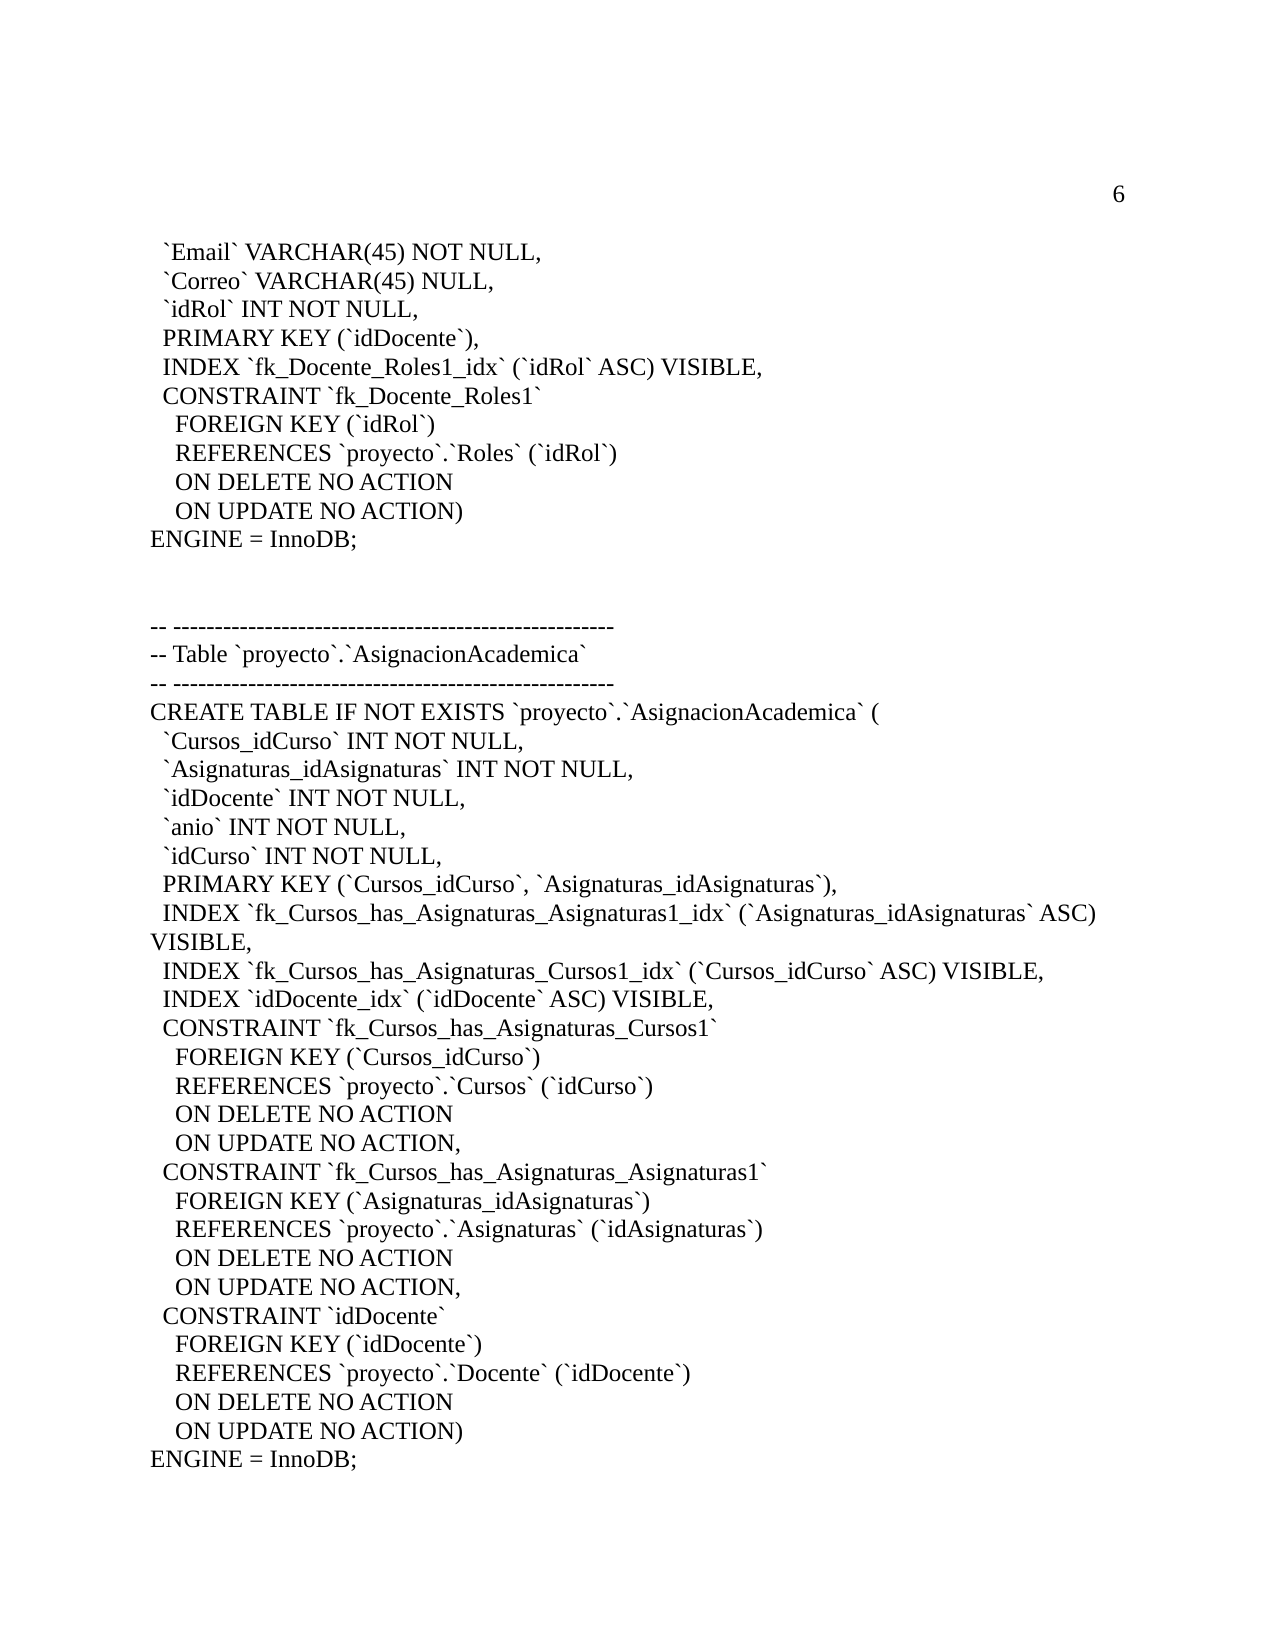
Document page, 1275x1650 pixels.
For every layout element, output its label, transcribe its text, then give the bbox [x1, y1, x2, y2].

text ON UPDATE NO ACTION, [150, 1128, 1125, 1157]
text CREATE TABLE IF NOT EXISTS `proyecto`.`AsignacionAcademica` ( [150, 697, 1125, 726]
text INDEX `idDocente_idx` (`idDocente` ASC) VISIBLE, [150, 984, 1125, 1013]
text `Correo` VARCHAR(45) NULL, [150, 266, 1125, 294]
text ENGINE = InnoDB; [150, 524, 1125, 553]
text INDEX `fk_Cursos_has_Asignaturas_Cursos1_idx` (`Cursos_idCurso` ASC) VISIBLE, [150, 956, 1125, 984]
text `idDocente` INT NOT NULL, [150, 783, 1125, 812]
text ENGINE = InnoDB; [150, 1444, 1125, 1473]
text ON DELETE NO ACTION [150, 1387, 1125, 1416]
text CONSTRAINT `fk_Cursos_has_Asignaturas_Asignaturas1` [150, 1157, 1125, 1186]
text FOREIGN KEY (`idRol`) [150, 409, 1125, 438]
text ON UPDATE NO ACTION) [150, 1416, 1125, 1444]
text -- ----------------------------------------------------- [150, 668, 1125, 697]
text CONSTRAINT `fk_Cursos_has_Asignaturas_Cursos1` [150, 1013, 1125, 1042]
text `anio` INT NOT NULL, [150, 812, 1125, 841]
text `Email` VARCHAR(45) NOT NULL, [150, 237, 1125, 266]
text PRIMARY KEY (`idDocente`), [150, 323, 1125, 352]
text INDEX `fk_Docente_Roles1_idx` (`idRol` ASC) VISIBLE, [150, 352, 1125, 381]
text PRIMARY KEY (`Cursos_idCurso`, `Asignaturas_idAsignaturas`), [150, 869, 1125, 898]
text REFERENCES `proyecto`.`Roles` (`idRol`) [150, 438, 1125, 467]
text -- ----------------------------------------------------- [150, 611, 1125, 639]
text REFERENCES `proyecto`.`Docente` (`idDocente`) [150, 1358, 1125, 1387]
text FOREIGN KEY (`Asignaturas_idAsignaturas`) [150, 1186, 1125, 1214]
text CONSTRAINT `fk_Docente_Roles1` [150, 381, 1125, 409]
text REFERENCES `proyecto`.`Asignaturas` (`idAsignaturas`) [150, 1214, 1125, 1243]
text FOREIGN KEY (`Cursos_idCurso`) [150, 1042, 1125, 1071]
text ON UPDATE NO ACTION) [150, 496, 1125, 524]
text ON DELETE NO ACTION [150, 1099, 1125, 1128]
text INDEX `fk_Cursos_has_Asignaturas_Asignaturas1_idx` (`Asignaturas_idAsignaturas` ASC) VISIBLE, [150, 898, 1125, 956]
text -- Table `proyecto`.`AsignacionAcademica` [150, 639, 1125, 668]
text `idCurso` INT NOT NULL, [150, 841, 1125, 869]
text `idRol` INT NOT NULL, [150, 294, 1125, 323]
text `Cursos_idCurso` INT NOT NULL, [150, 726, 1125, 754]
text REFERENCES `proyecto`.`Cursos` (`idCurso`) [150, 1071, 1125, 1099]
text ON UPDATE NO ACTION, [150, 1272, 1125, 1301]
text ON DELETE NO ACTION [150, 467, 1125, 496]
text `Asignaturas_idAsignaturas` INT NOT NULL, [150, 754, 1125, 783]
text CONSTRAINT `idDocente` [150, 1301, 1125, 1329]
text ON DELETE NO ACTION [150, 1243, 1125, 1272]
text FOREIGN KEY (`idDocente`) [150, 1329, 1125, 1358]
